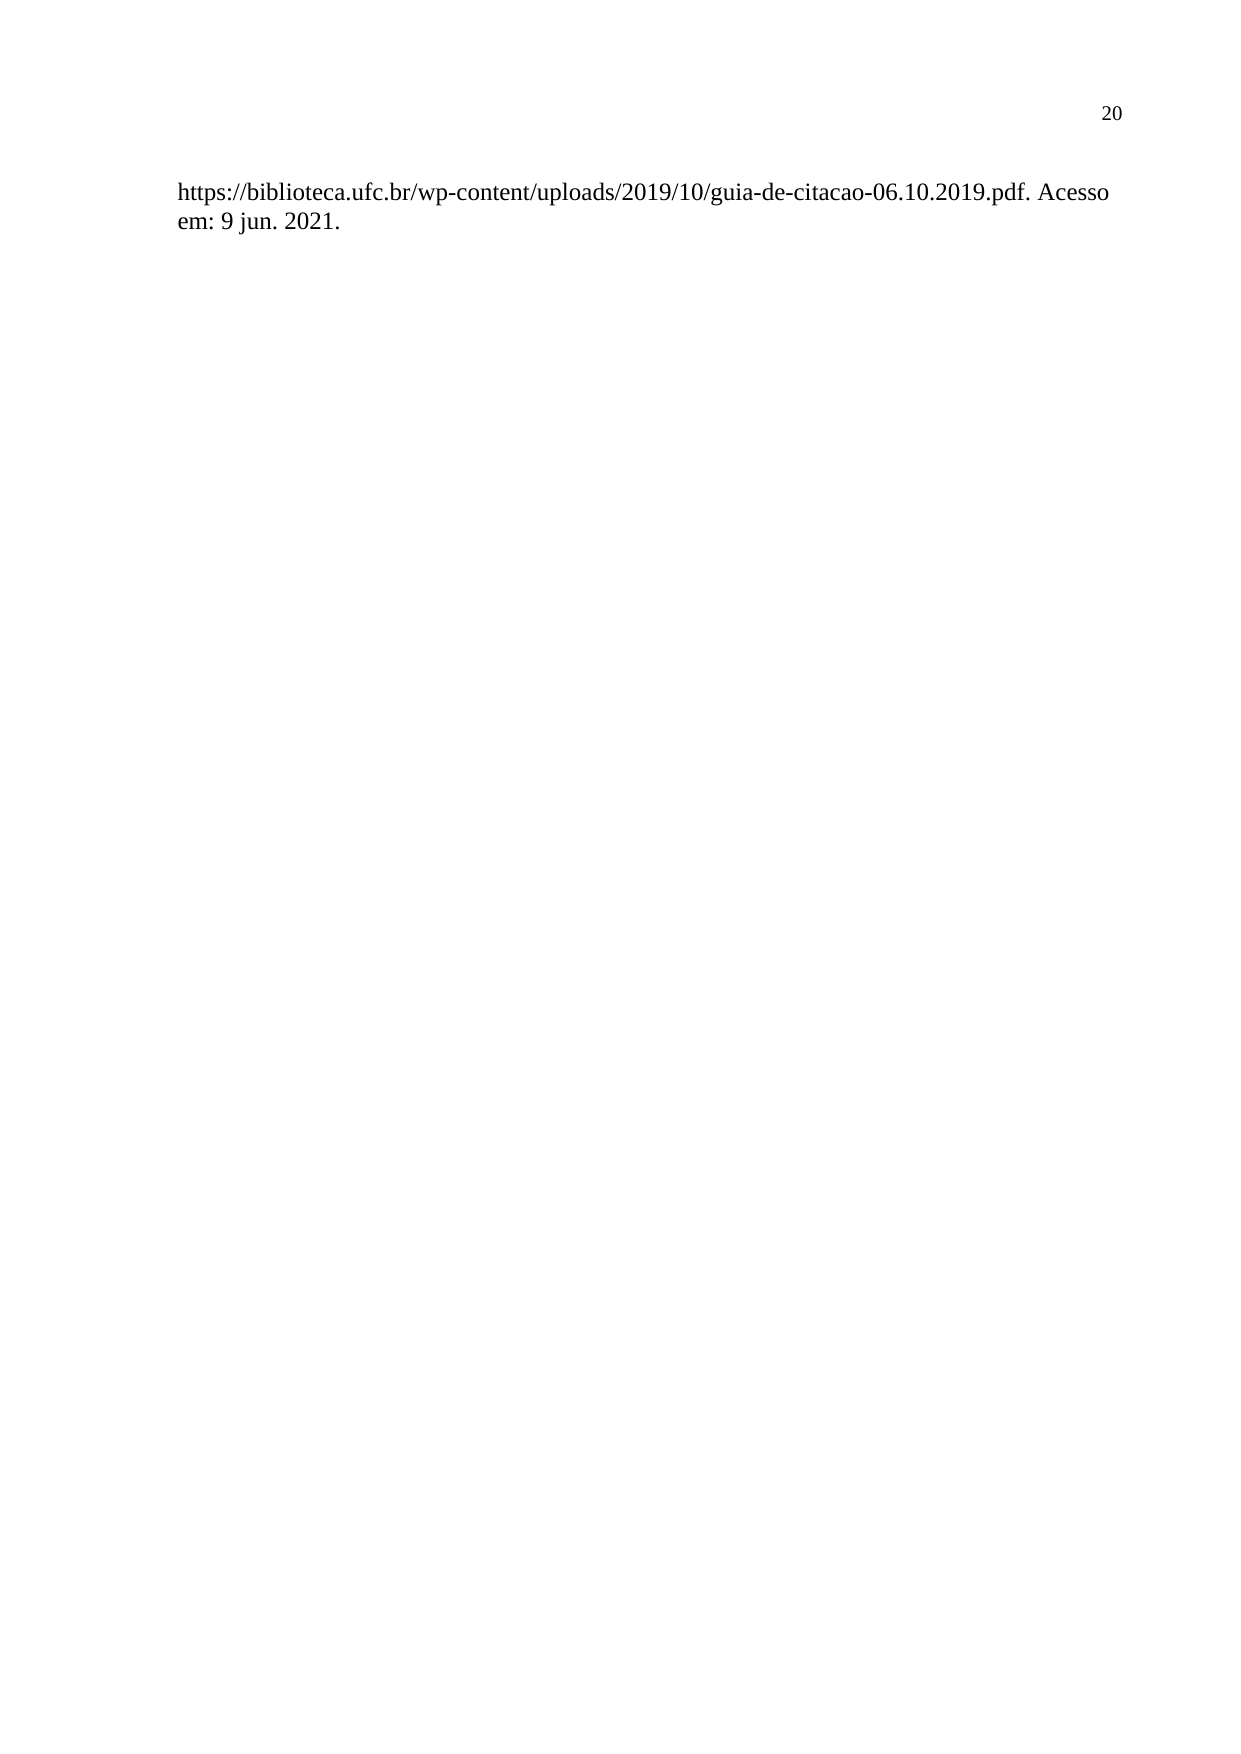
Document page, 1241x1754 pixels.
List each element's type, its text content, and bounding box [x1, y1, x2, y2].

text https://biblioteca.ufc.br/wp-content/uploads/2019/10/guia-de-citacao-06.10.2019.pdf. Acesso em: 9 jun. 2021. [177, 177, 1122, 235]
